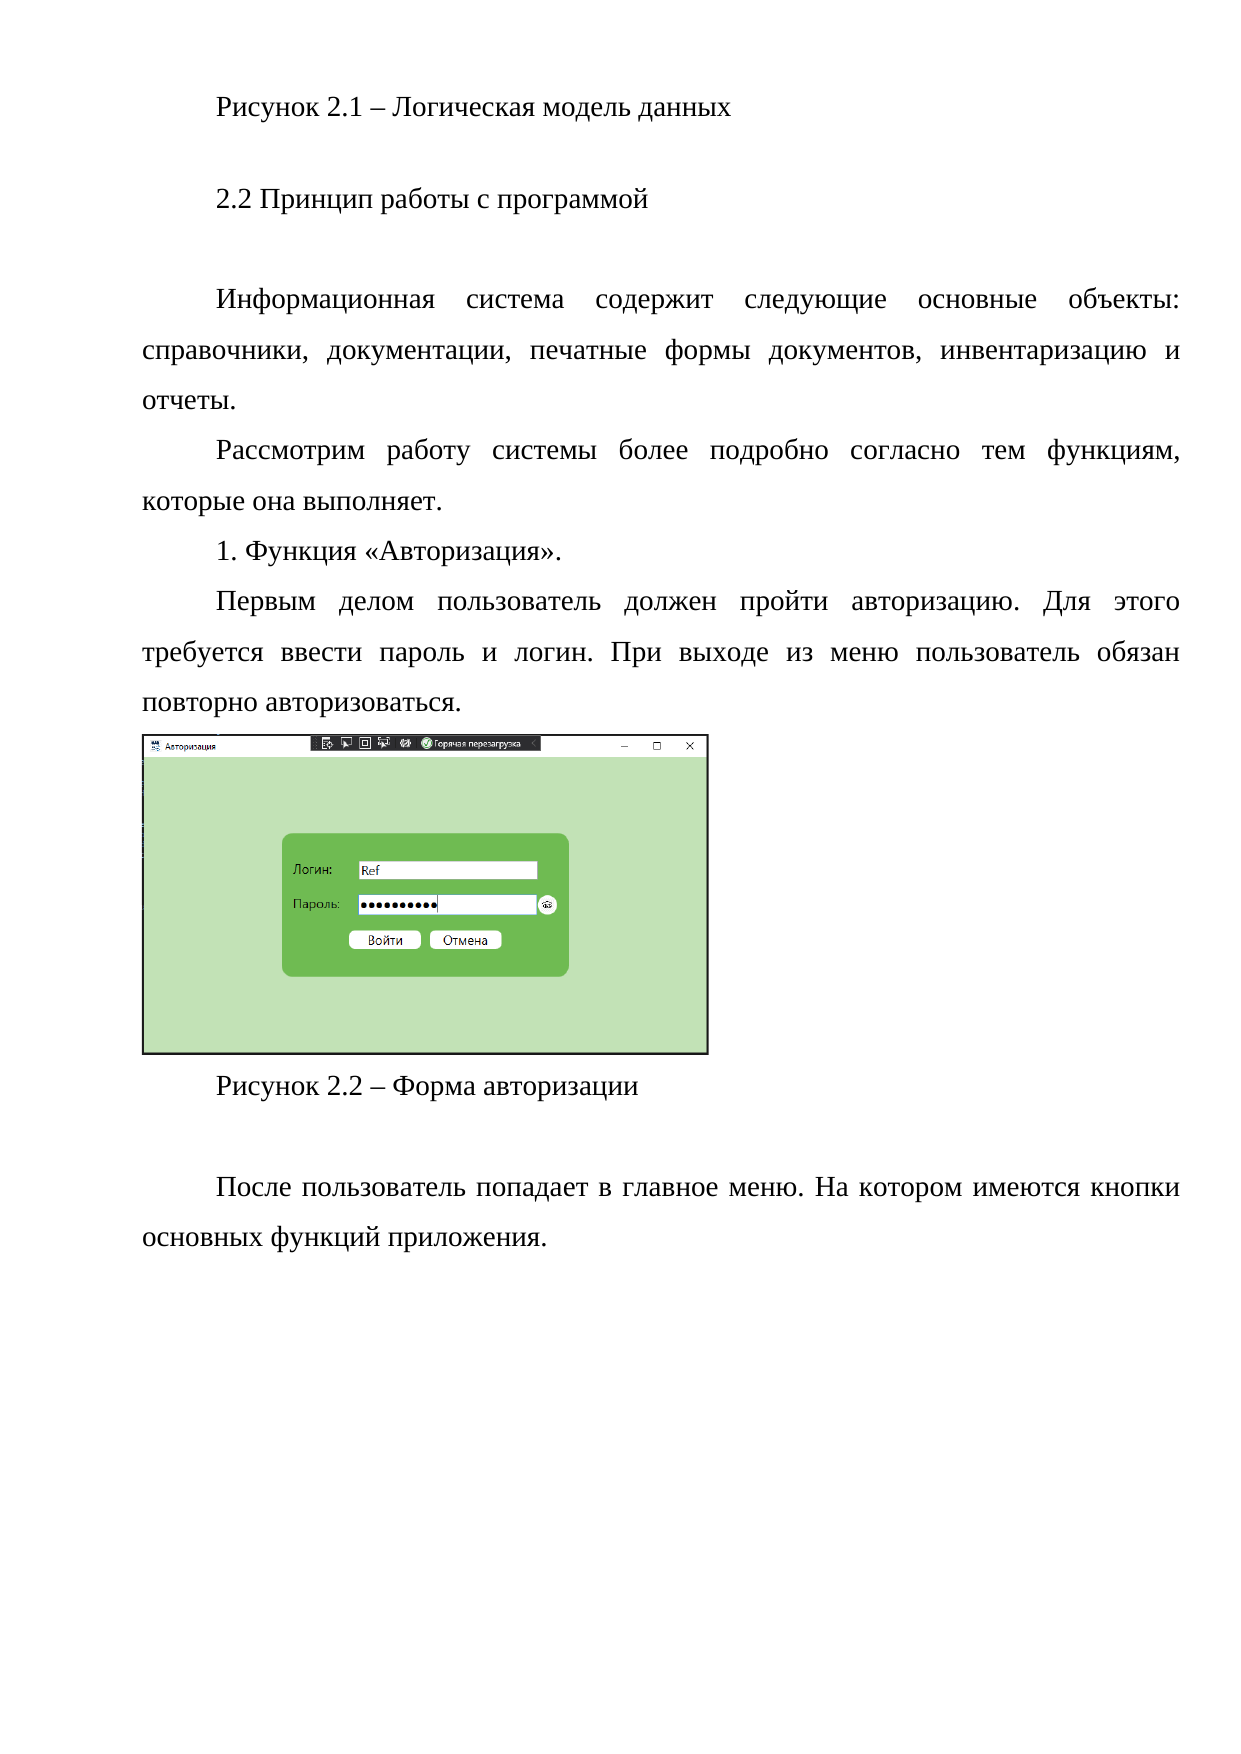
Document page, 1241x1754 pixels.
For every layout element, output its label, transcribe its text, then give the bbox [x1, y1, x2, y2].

text Первым делом пользователь должен пройти авторизацию. Для этого требуется ввести пароль и логин. При выходе из меню пользователь обязан повторно авторизоваться. [142, 583, 1181, 718]
text Рассмотрим работу системы более подробно согласно тем функциям, которые она выполняет. [142, 432, 1181, 516]
text 2.2 Принцип работы с программой [142, 181, 1181, 214]
text Рисунок 2.1 – Логическая модель данных [142, 89, 1181, 122]
text 1. Функция «Авторизация». [142, 533, 1181, 567]
text Информационная система содержит следующие основные объекты: справочники, документации, печатные формы документов, инвентаризацию и отчеты. [142, 282, 1181, 416]
text После пользователь попадает в главное меню. На котором имеются кнопки основных функций приложения. [142, 1169, 1181, 1253]
text Рисунок 2.2 – Форма авторизации [142, 1068, 1181, 1102]
